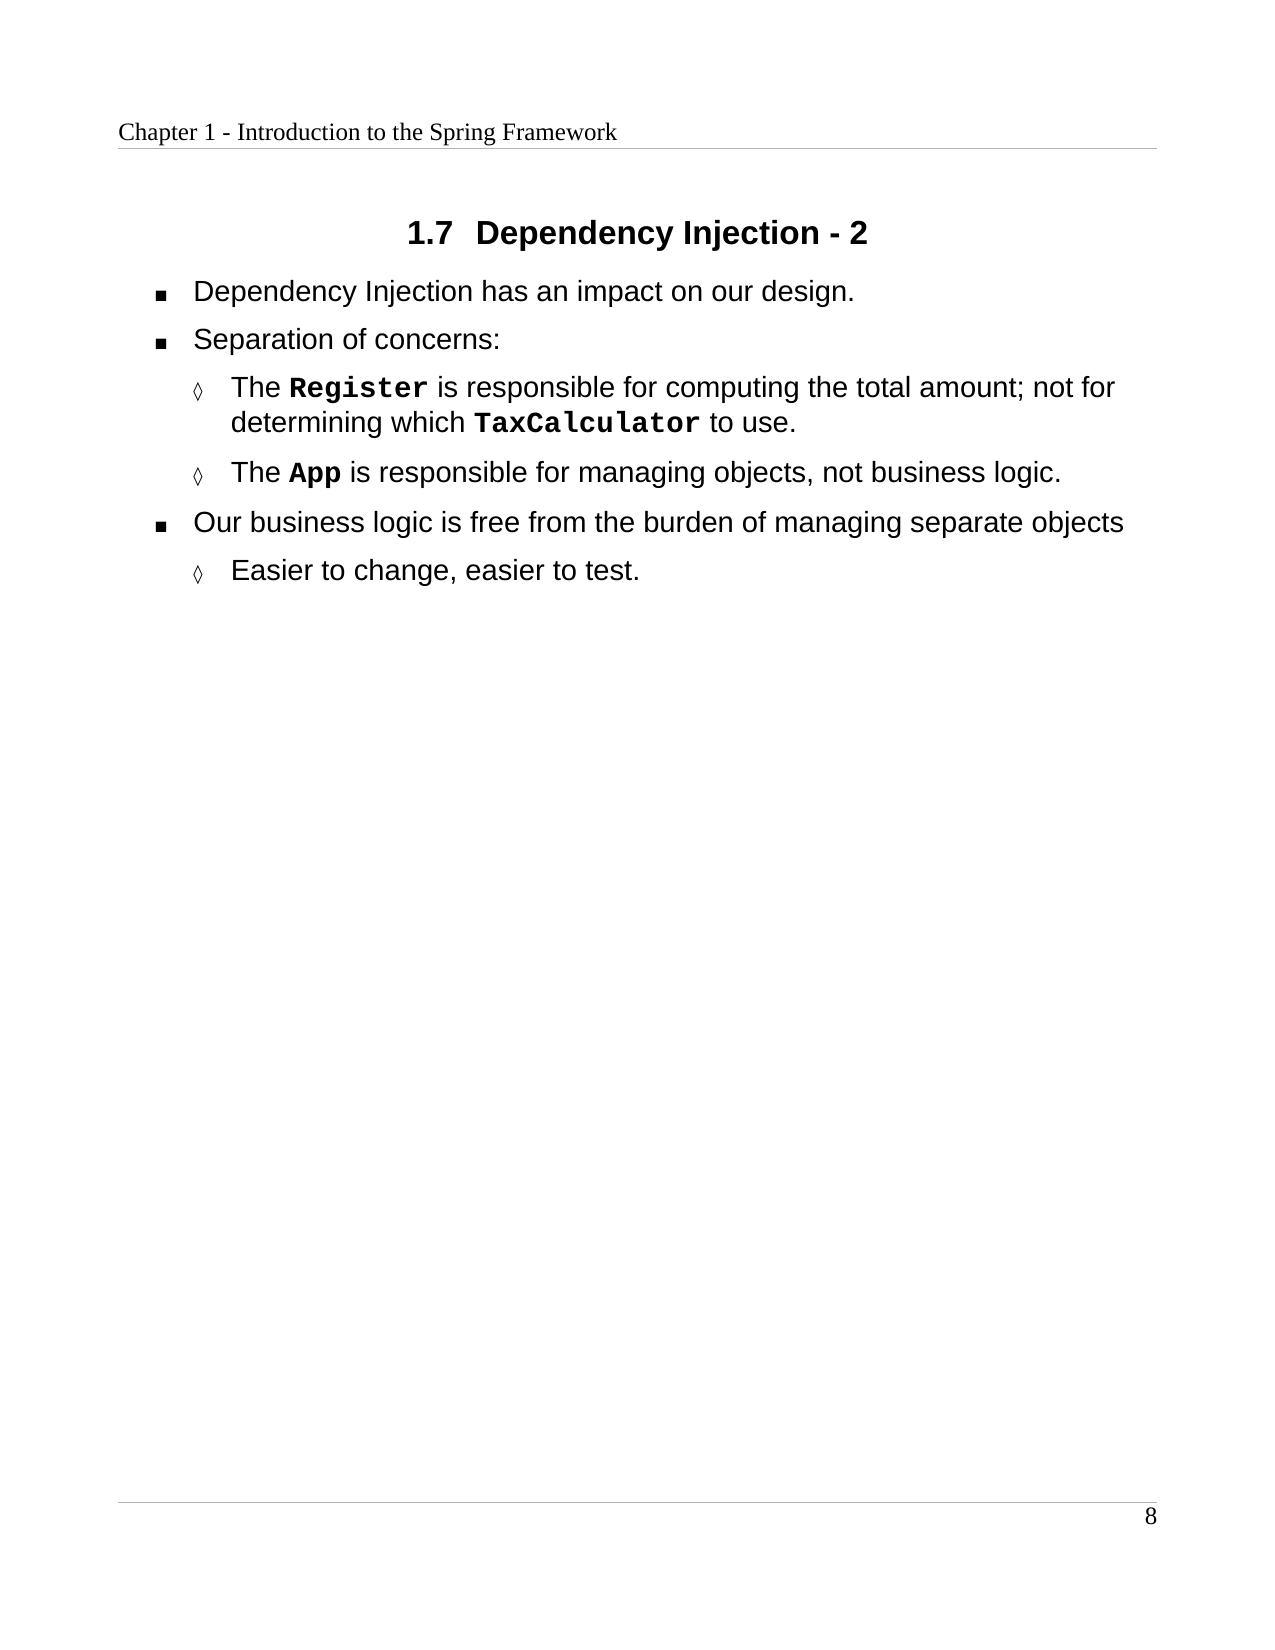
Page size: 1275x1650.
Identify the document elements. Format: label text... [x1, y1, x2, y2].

list Dependency Injection has an impact on our design. [156, 275, 1157, 308]
subtitle Dependency Injection - 2 [118, 214, 1157, 251]
list Separation of concerns: [156, 323, 1157, 356]
list The Register is responsible for computing the total amount; not for determining which TaxCalculator to use. [193, 371, 1157, 441]
list Easier to change, easier to test. [193, 554, 1157, 586]
list The App is responsible for managing objects, not business logic. [193, 456, 1157, 491]
list Our business logic is free from the burden of managing separate objects [156, 506, 1157, 539]
